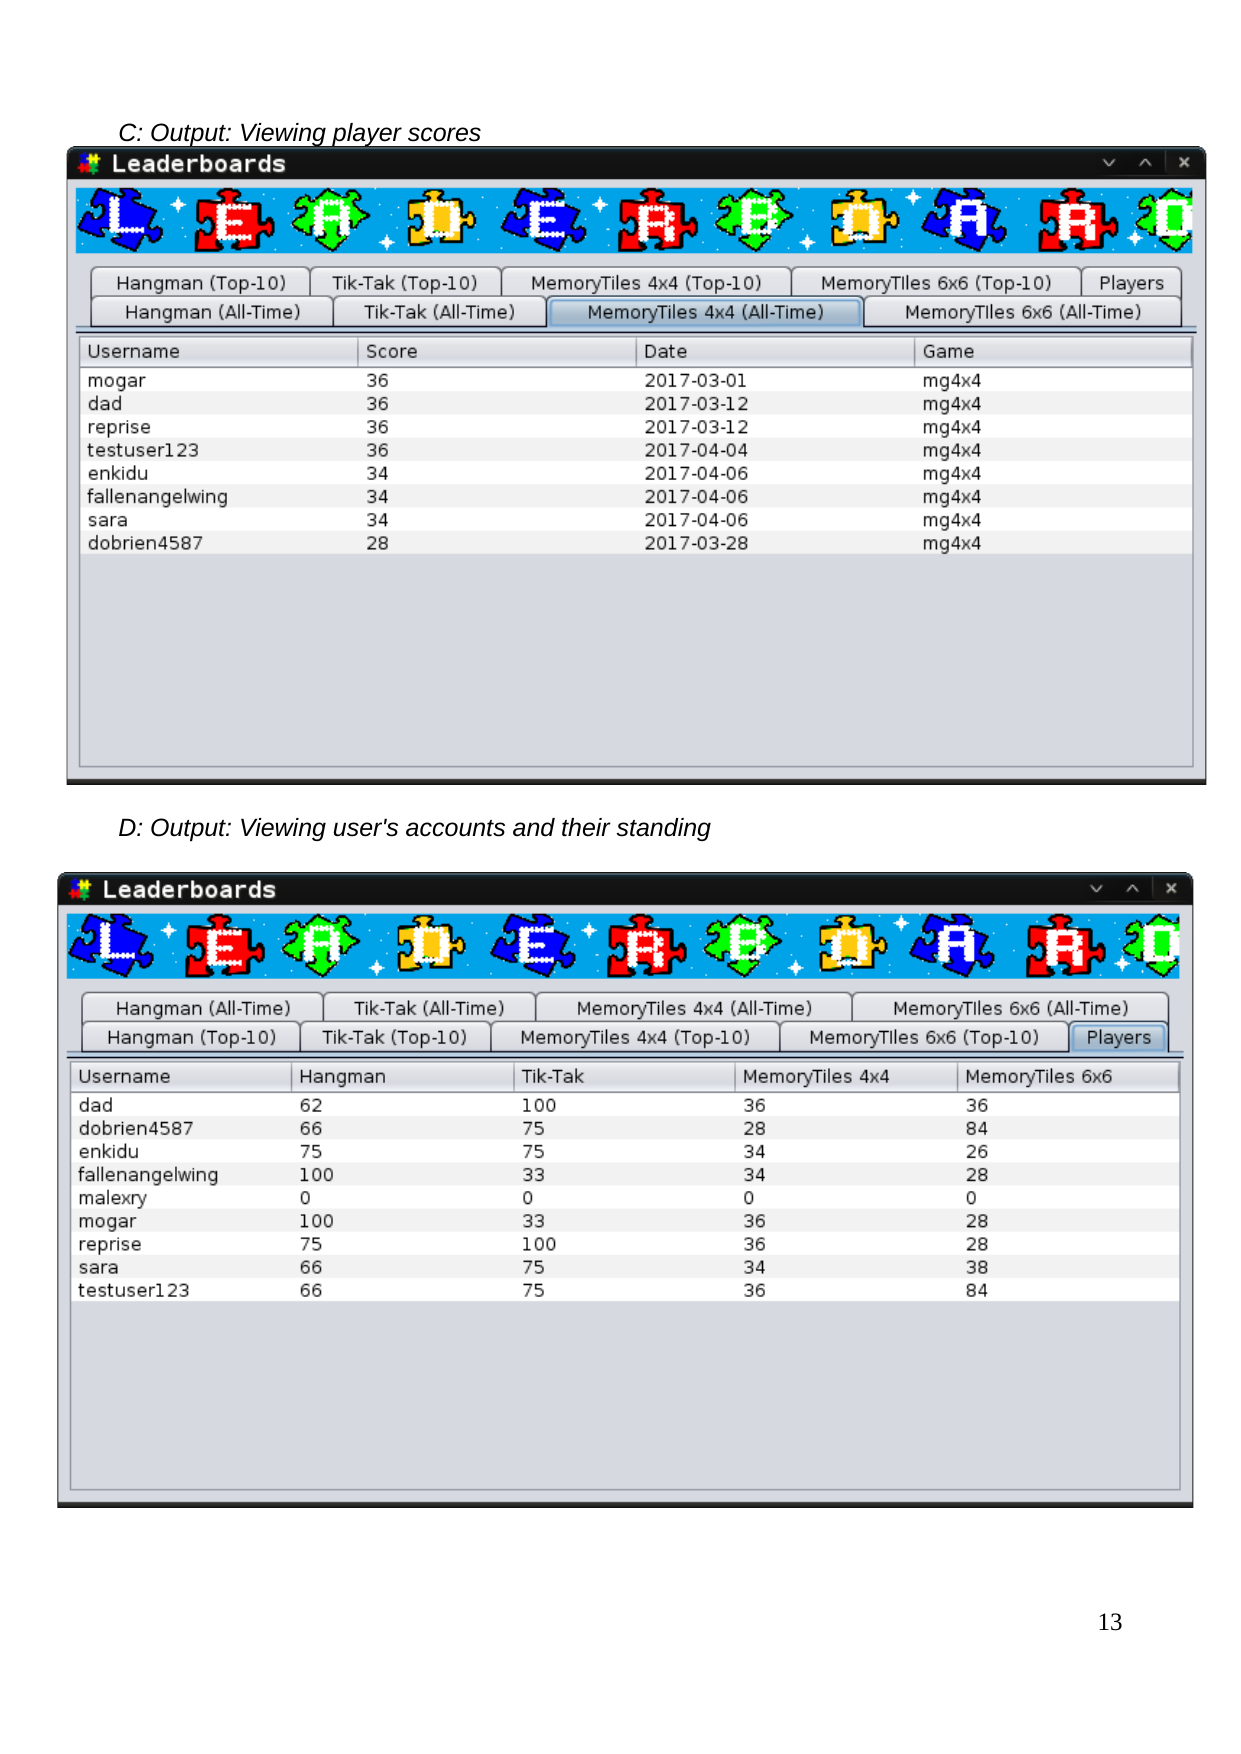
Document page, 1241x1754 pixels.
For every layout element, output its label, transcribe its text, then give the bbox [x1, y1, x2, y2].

picture [57, 872, 1194, 1508]
picture [66, 146, 1207, 785]
text C: Output: Viewing player scores [118, 118, 1122, 146]
text D: Output: Viewing user's accounts and their standing [118, 813, 1122, 842]
